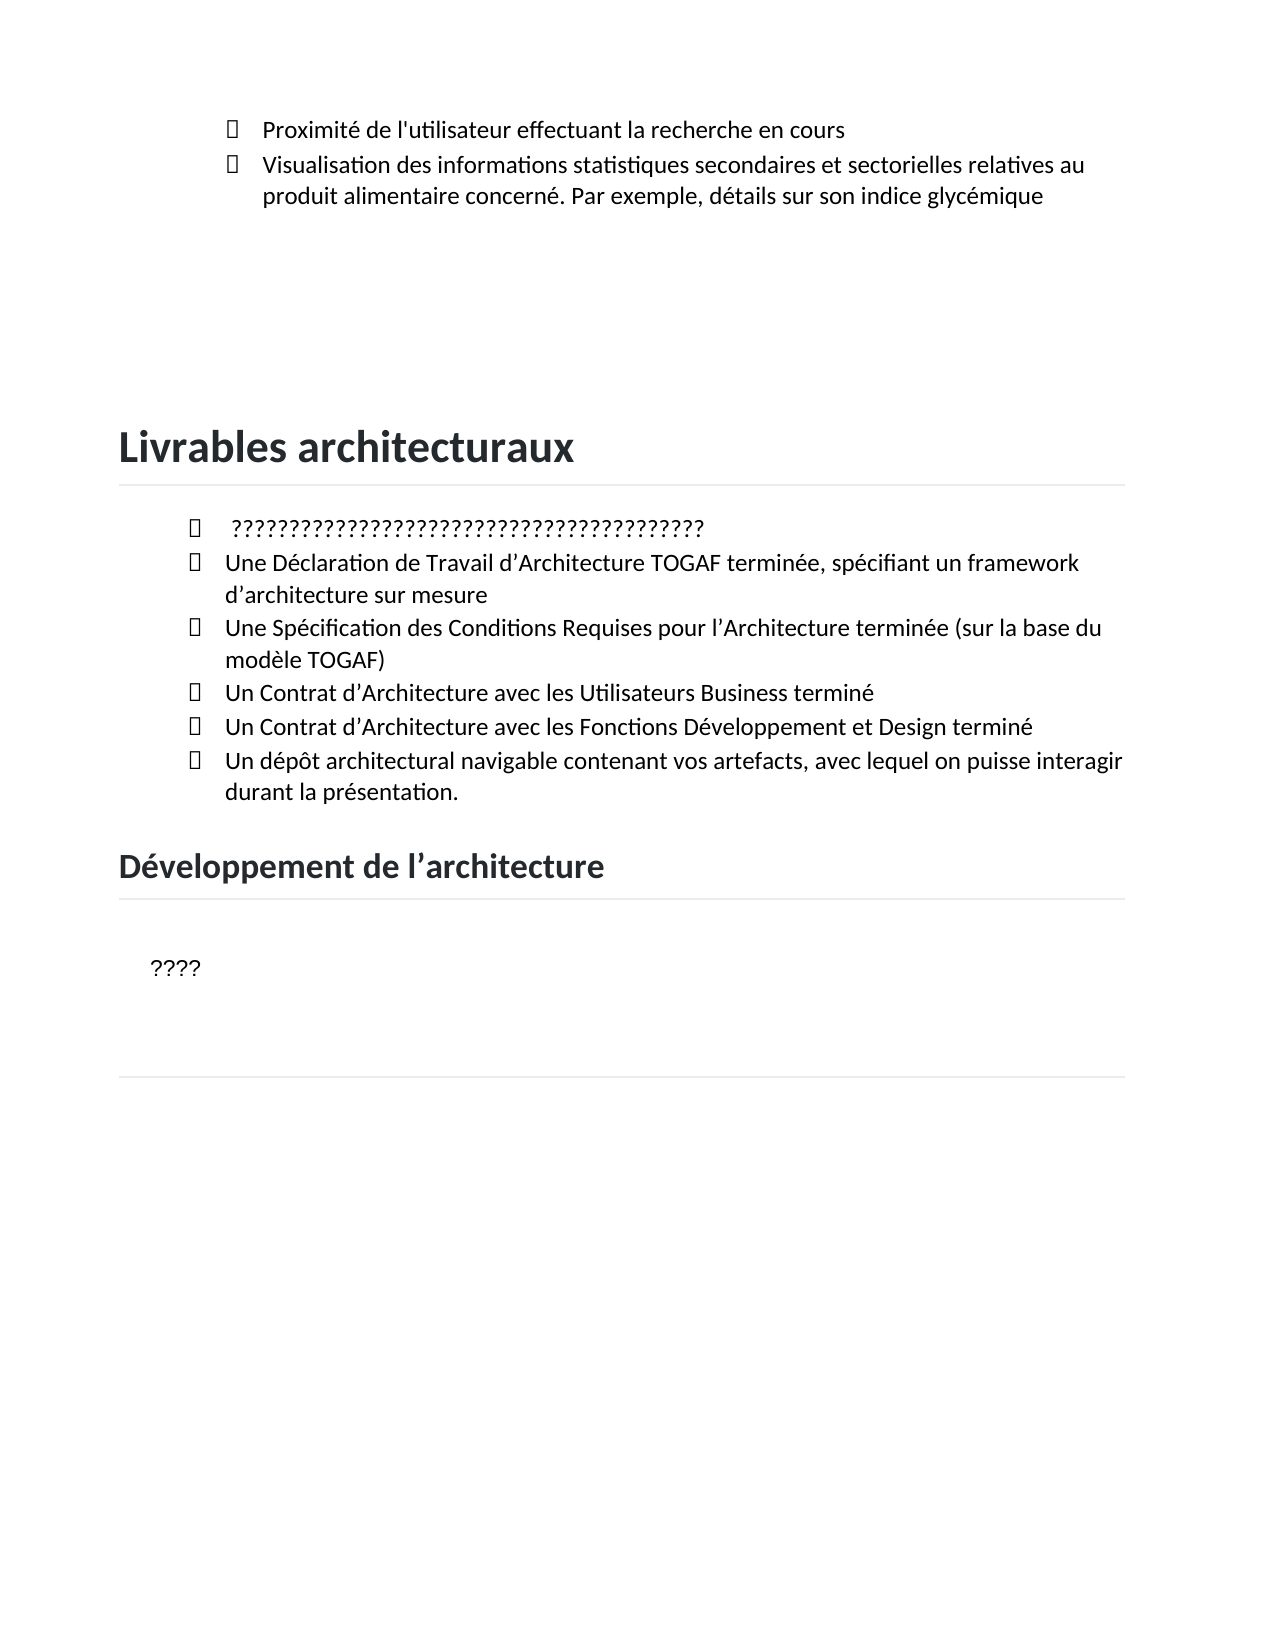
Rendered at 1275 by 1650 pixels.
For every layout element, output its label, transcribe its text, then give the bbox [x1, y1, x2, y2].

list Un Contrat d’Architecture avec les Utilisateurs Business terminé [187, 674, 1125, 708]
list Un dépôt architectural navigable contenant vos artefacts, avec lequel on puisse interagir durant la présentation. [187, 742, 1125, 807]
list Proximité de l'utilisateur effectuant la recherche en cours [225, 112, 1125, 146]
text ???? [150, 955, 1125, 981]
subtitle Développement de l’architecture [119, 844, 1125, 898]
list Un Contrat d’Architecture avec les Fonctions Développement et Design terminé [187, 708, 1125, 742]
list Une Déclaration de Travail d’Architecture TOGAF terminée, spécifiant un framework d’architecture sur mesure [187, 545, 1125, 610]
list Visualisation des informations statistiques secondaires et sectorielles relatives au produit alimentaire concerné. Par exemple, détails sur son indice glycémique [225, 146, 1125, 211]
list Une Spécification des Conditions Requises pour l’Architecture terminée (sur la base du modèle TOGAF) [187, 610, 1125, 674]
subtitle Livrables architecturaux [119, 418, 1125, 484]
list ????????????????????????????????????????? [187, 511, 1125, 545]
